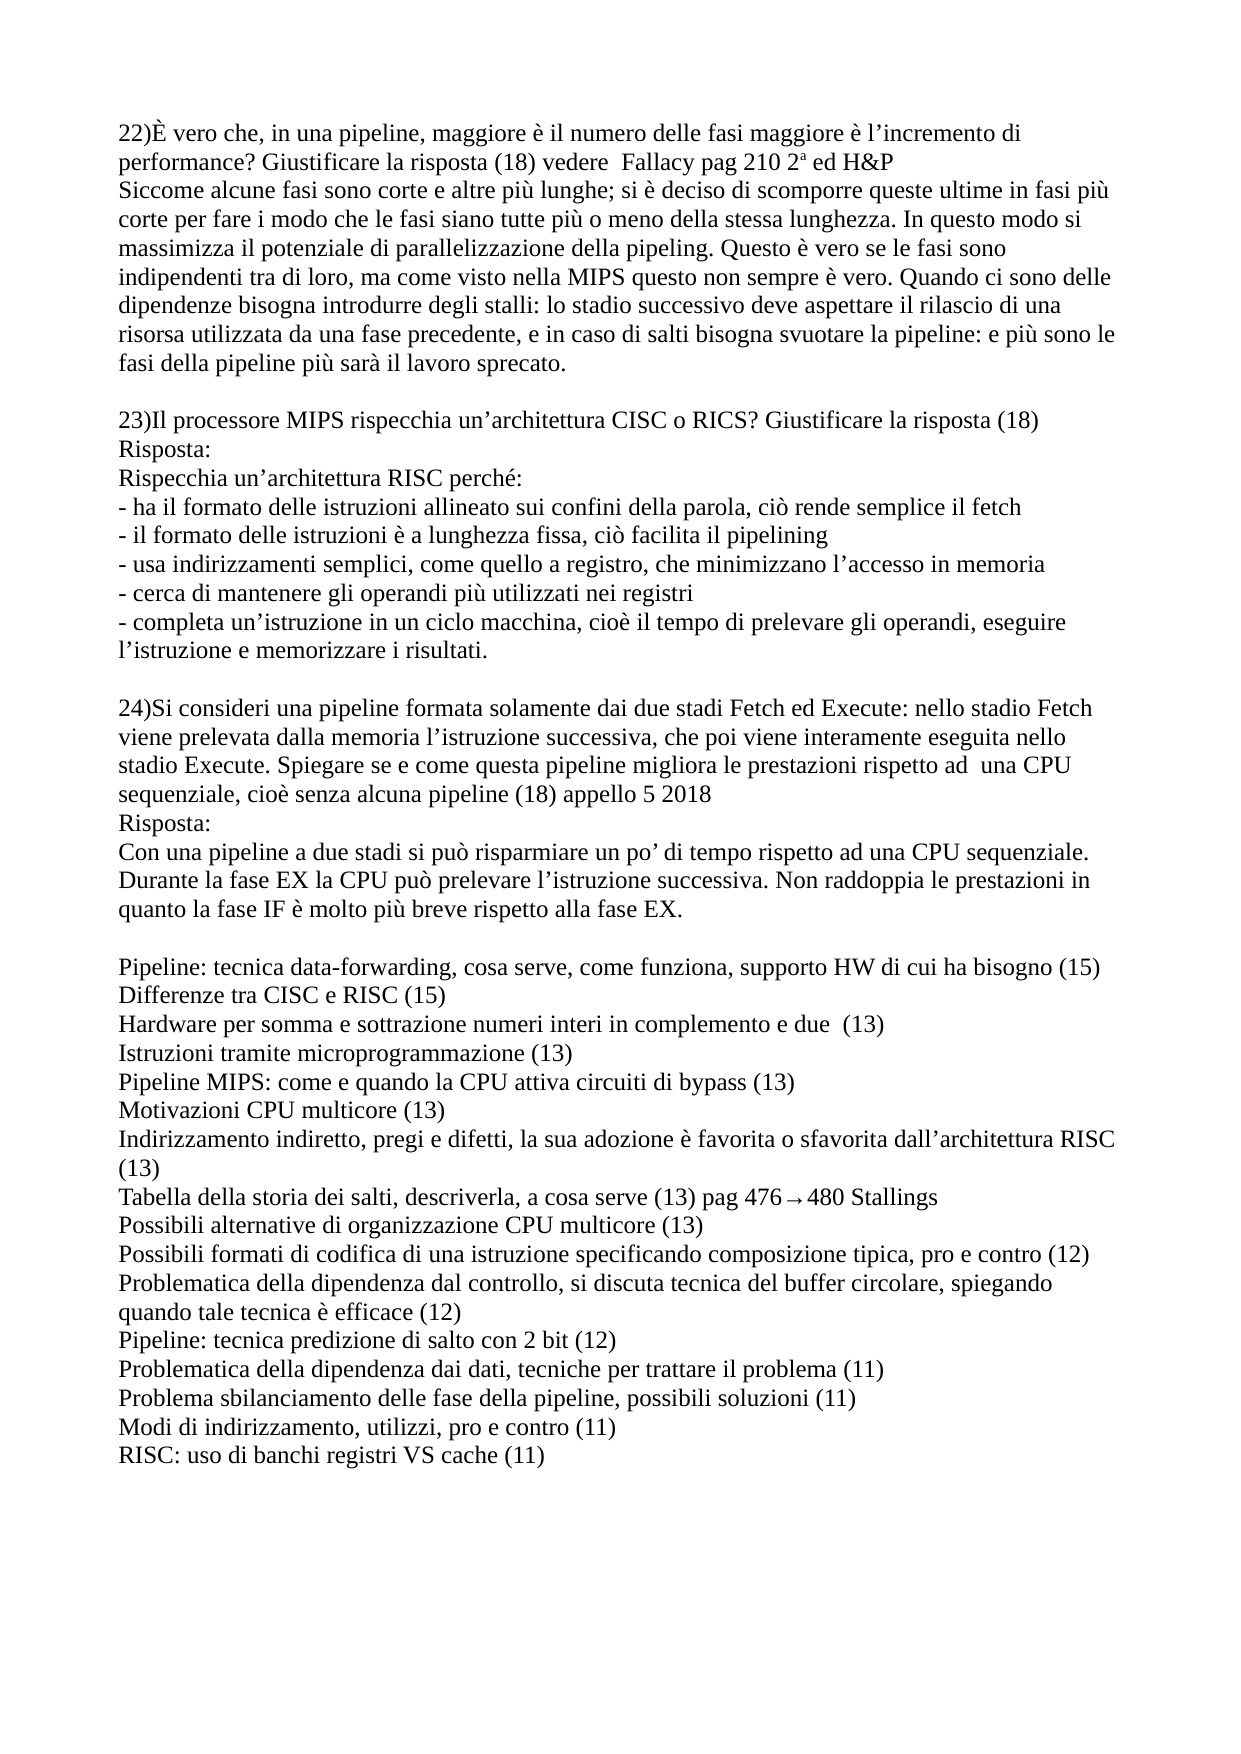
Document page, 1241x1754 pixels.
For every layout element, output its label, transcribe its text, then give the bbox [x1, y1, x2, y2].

text Possibili formati di codifica di una istruzione specificando composizione tipica, pro e contro (12) [118, 1239, 1122, 1268]
text Tabella della storia dei salti, descriverla, a cosa serve (13) pag 476→480 Stallings [118, 1182, 1122, 1211]
text Differenze tra CISC e RISC (15) [118, 981, 1122, 1009]
text Motivazioni CPU multicore (13) [118, 1096, 1122, 1124]
text 23)Il processore MIPS rispecchia un’architettura CISC o RICS? Giustificare la risposta (18) [118, 406, 1122, 434]
text Risposta: [118, 434, 1122, 463]
text Pipeline: tecnica predizione di salto con 2 bit (12) [118, 1326, 1122, 1354]
text - il formato delle istruzioni è a lunghezza fissa, ciò facilita il pipelining [118, 521, 1122, 549]
text - ha il formato delle istruzioni allineato sui confini della parola, ciò rende semplice il fetch [118, 492, 1122, 521]
text Siccome alcune fasi sono corte e altre più lunghe; si è deciso di scomporre queste ultime in fasi più corte per fare i modo che le fasi siano tutte più o meno della stessa lunghezza. In questo modo si massimizza il potenziale di parallelizzazione della pipeling. Questo è vero se le fasi sono indipendenti tra di loro, ma come visto nella MIPS questo non sempre è vero. Quando ci sono delle dipendenze bisogna introdurre degli stalli: lo stadio successivo deve aspettare il rilascio di una risorsa utilizzata da una fase precedente, e in caso di salti bisogna svuotare la pipeline: e più sono le fasi della pipeline più sarà il lavoro sprecato. [118, 176, 1122, 377]
text Possibili alternative di organizzazione CPU multicore (13) [118, 1211, 1122, 1239]
text 22)È vero che, in una pipeline, maggiore è il numero delle fasi maggiore è l’incremento di performance? Giustificare la risposta (18) vedere Fallacy pag 210 2a ed H&P [118, 118, 1122, 176]
text Problematica della dipendenza dai dati, tecniche per trattare il problema (11) [118, 1354, 1122, 1383]
text Modi di indirizzamento, utilizzi, pro e contro (11) [118, 1412, 1122, 1441]
text Con una pipeline a due stadi si può risparmiare un po’ di tempo rispetto ad una CPU sequenziale. Durante la fase EX la CPU può prelevare l’istruzione successiva. Non raddoppia le prestazioni in quanto la fase IF è molto più breve rispetto alla fase EX. [118, 837, 1122, 923]
text Problematica della dipendenza dal controllo, si discuta tecnica del buffer circolare, spiegando quando tale tecnica è efficace (12) [118, 1268, 1122, 1326]
text Problema sbilanciamento delle fase della pipeline, possibili soluzioni (11) [118, 1383, 1122, 1412]
text 24)Si consideri una pipeline formata solamente dai due stadi Fetch ed Execute: nello stadio Fetch viene prelevata dalla memoria l’istruzione successiva, che poi viene interamente eseguita nello stadio Execute. Spiegare se e come questa pipeline migliora le prestazioni rispetto ad una CPU sequenziale, cioè senza alcuna pipeline (18) appello 5 2018 [118, 693, 1122, 808]
text Risposta: [118, 808, 1122, 837]
text Hardware per somma e sottrazione numeri interi in complemento e due (13) [118, 1009, 1122, 1038]
text - completa un’istruzione in un ciclo macchina, cioè il tempo di prelevare gli operandi, eseguire l’istruzione e memorizzare i risultati. [118, 607, 1122, 664]
text Pipeline: tecnica data-forwarding, cosa serve, come funziona, supporto HW di cui ha bisogno (15) [118, 952, 1122, 981]
text Rispecchia un’architettura RISC perché: [118, 463, 1122, 492]
text - usa indirizzamenti semplici, come quello a registro, che minimizzano l’accesso in memoria [118, 549, 1122, 578]
text Istruzioni tramite microprogrammazione (13) [118, 1038, 1122, 1067]
text - cerca di mantenere gli operandi più utilizzati nei registri [118, 578, 1122, 607]
text Pipeline MIPS: come e quando la CPU attiva circuiti di bypass (13) [118, 1067, 1122, 1096]
text RISC: uso di banchi registri VS cache (11) [118, 1441, 1122, 1469]
text Indirizzamento indiretto, pregi e difetti, la sua adozione è favorita o sfavorita dall’architettura RISC (13) [118, 1124, 1122, 1182]
